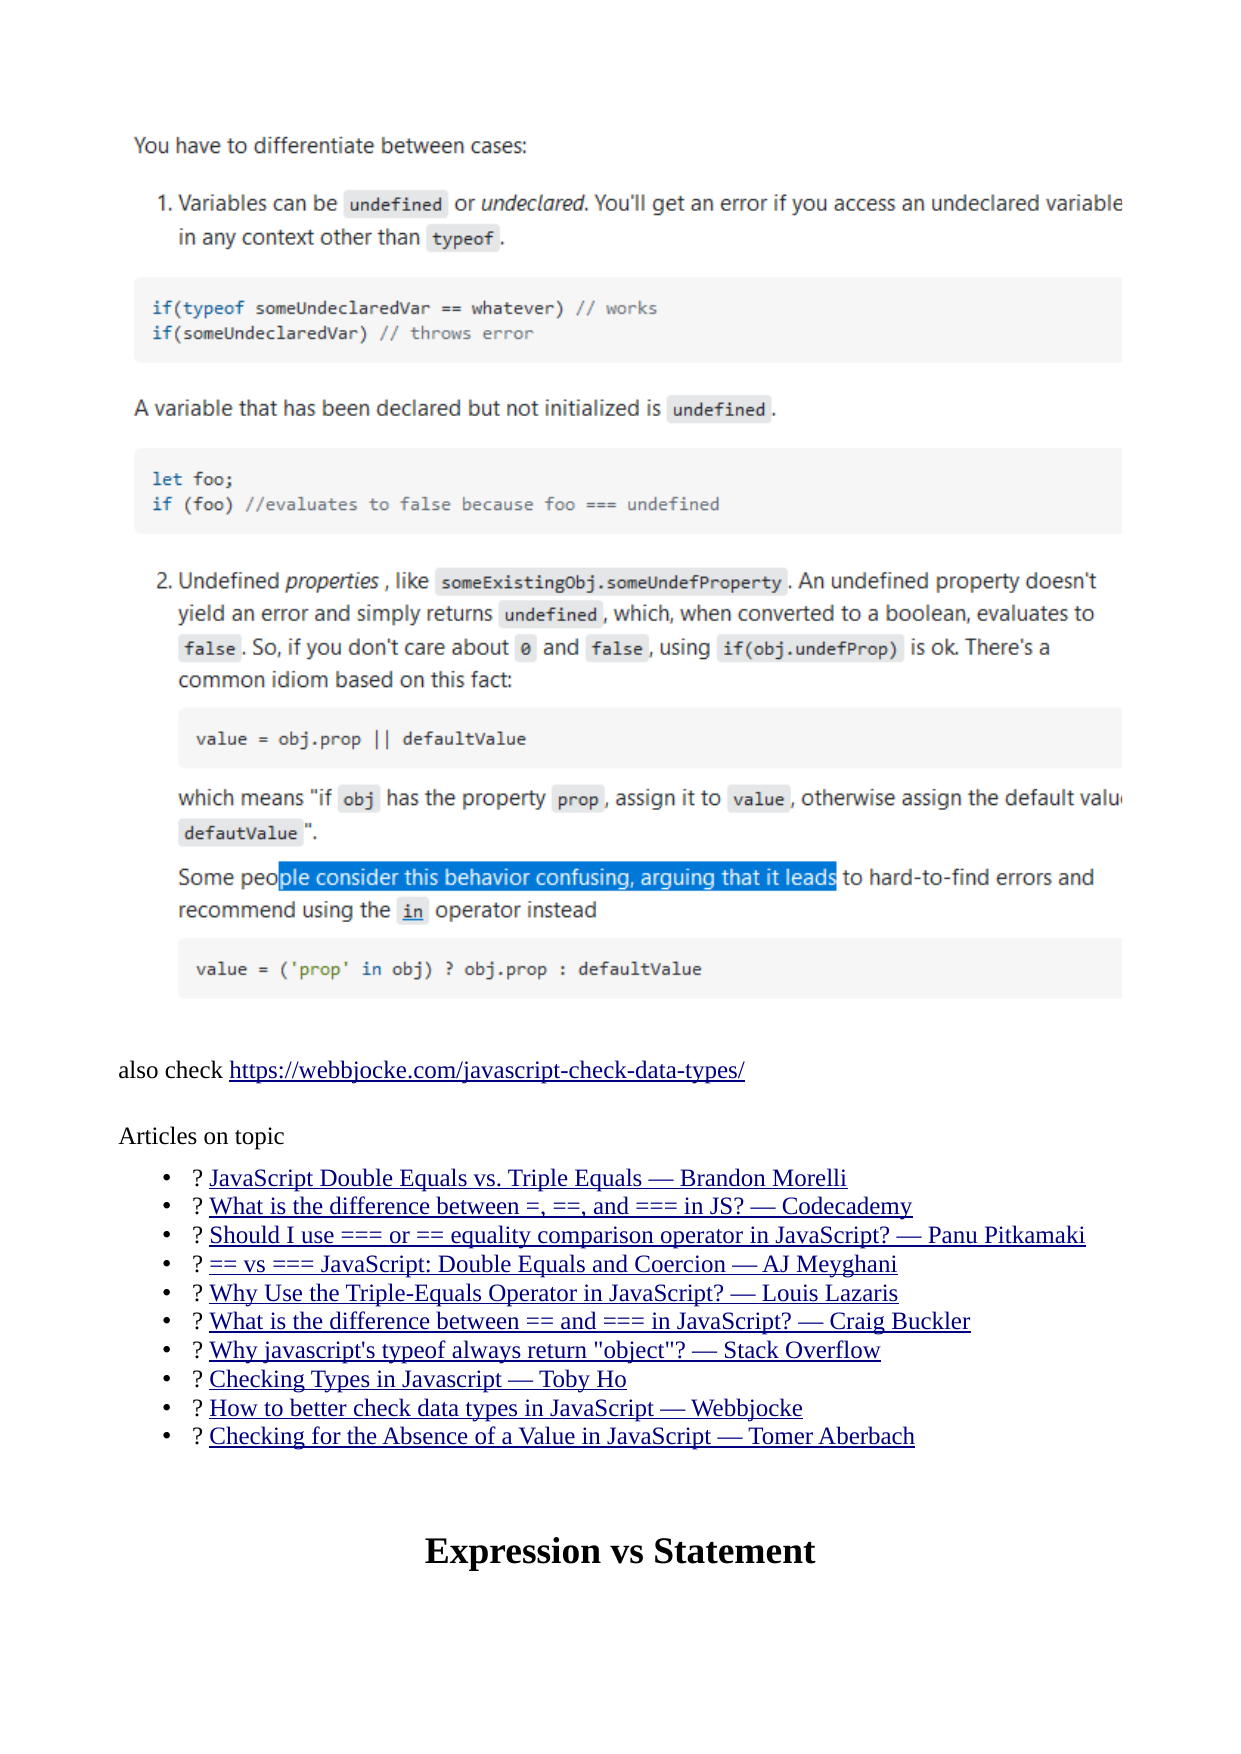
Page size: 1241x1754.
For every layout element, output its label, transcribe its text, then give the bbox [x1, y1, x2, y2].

text also check https://webbjocke.com/javascript-check-data-types/ [118, 1055, 1122, 1084]
subtitle Expression vs Statement [118, 1529, 1122, 1572]
list ? == vs === JavaScript: Double Equals and Coercion — AJ Meyghani [162, 1249, 1122, 1278]
list ? Why javascript's typeof always return "object"? — Stack Overflow [162, 1335, 1122, 1364]
list ? Checking Types in Javascript — Toby Ho [162, 1364, 1122, 1393]
list ? How to better check data types in JavaScript — Webbjocke [162, 1393, 1122, 1421]
list ? What is the difference between =, ==, and === in JS? — Codecademy [162, 1191, 1122, 1220]
subtitle Articles on topic [118, 1121, 1122, 1150]
list ? JavaScript Double Equals vs. Triple Equals — Brandon Morelli [162, 1163, 1122, 1191]
list ? Why Use the Triple-Equals Operator in JavaScript? — Louis Lazaris [162, 1278, 1122, 1306]
list ? Checking for the Absence of a Value in JavaScript — Tomer Aberbach [162, 1421, 1122, 1450]
list ? Should I use === or == equality comparison operator in JavaScript? — Panu Pitkamaki [162, 1220, 1122, 1249]
list ? What is the difference between == and === in JavaScript? — Craig Buckler [162, 1306, 1122, 1335]
picture [118, 118, 1123, 1015]
